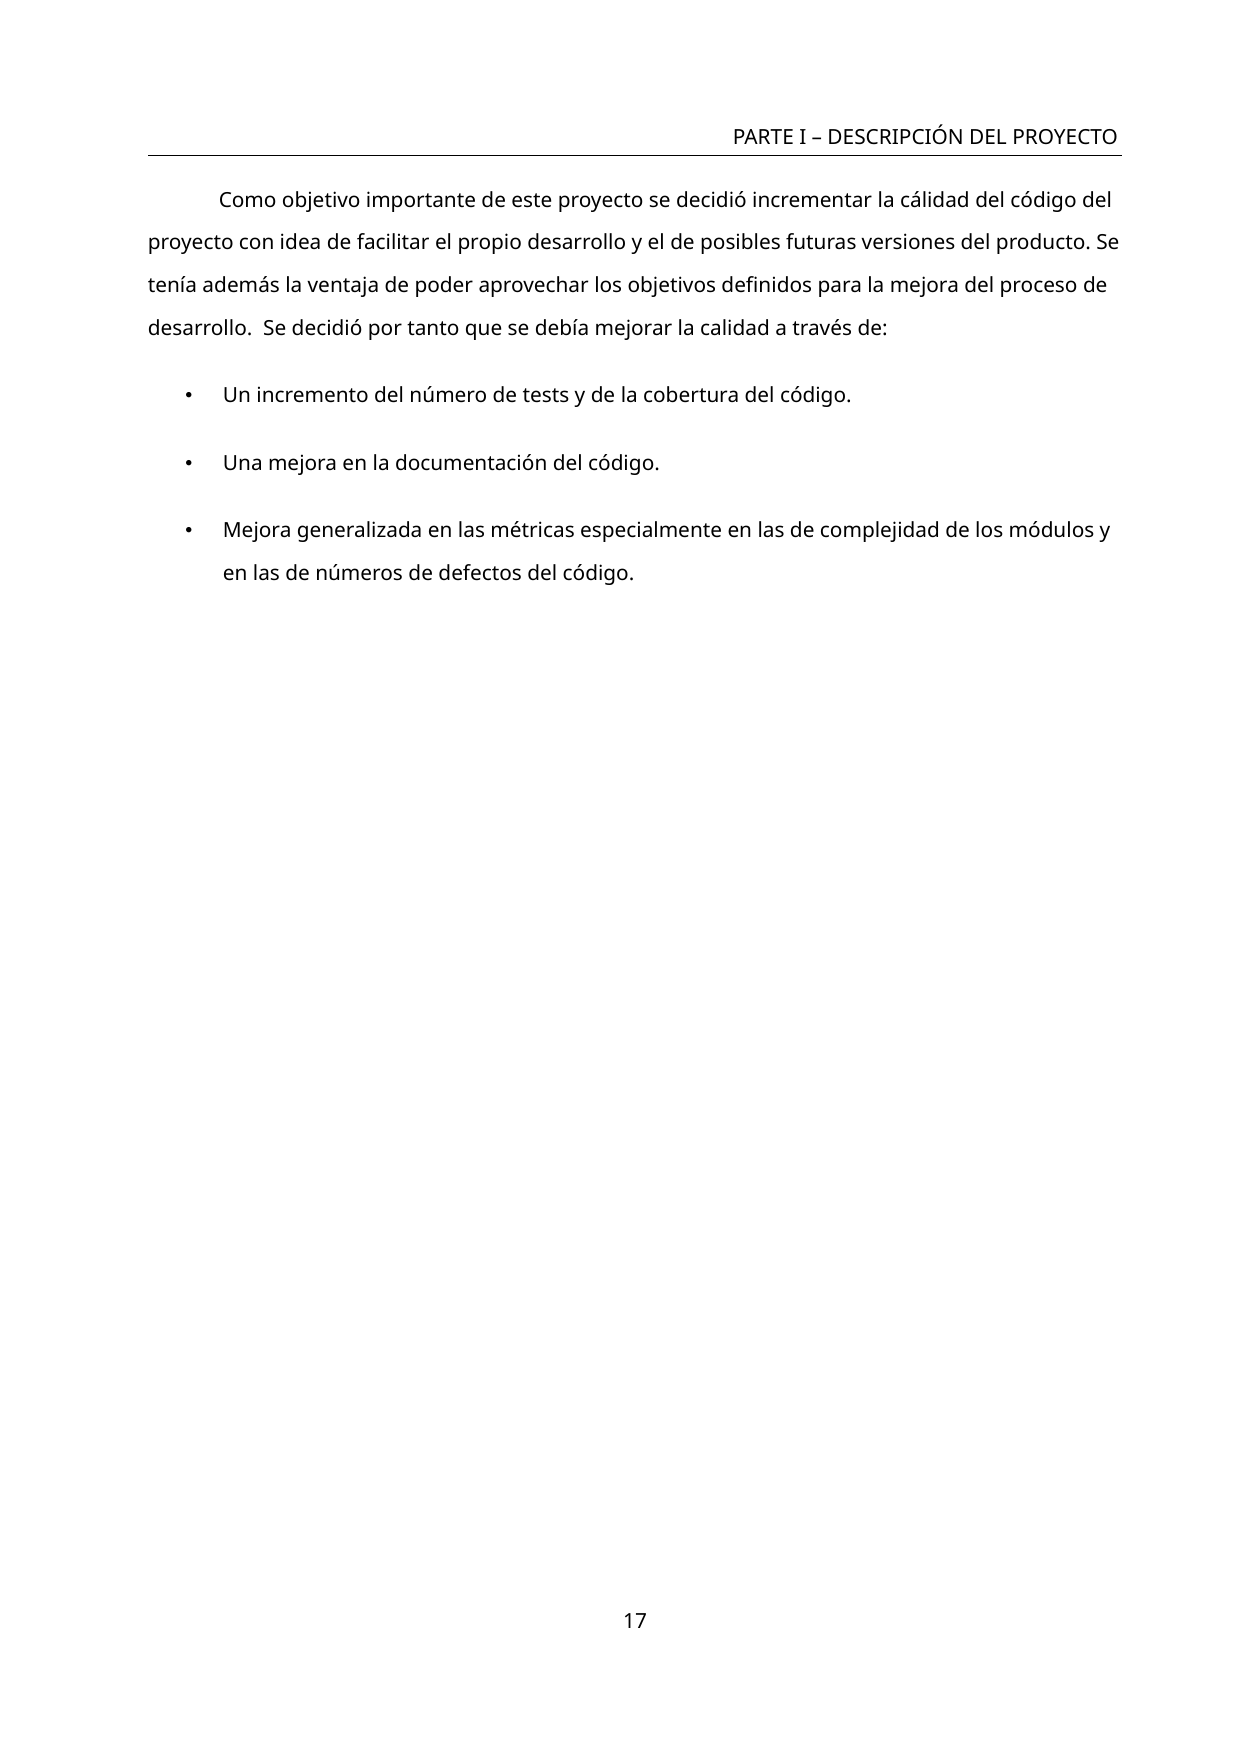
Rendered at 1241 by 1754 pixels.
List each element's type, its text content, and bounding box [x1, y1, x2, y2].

text Como objetivo importante de este proyecto se decidió incrementar la cálidad del código del proyecto con idea de facilitar el propio desarrollo y el de posibles futuras versiones del producto. Se tenía además la ventaja de poder aprovechar los objetivos definidos para la mejora del proceso de desarrollo. Se decidió por tanto que se debía mejorar la calidad a través de: [148, 185, 1122, 341]
list Mejora generalizada en las métricas especialmente en las de complejidad de los módulos y en las de números de defectos del código. [185, 516, 1122, 587]
list Una mejora en la documentación del código. [185, 448, 1122, 476]
list Un incremento del número de tests y de la cobertura del código. [185, 380, 1122, 409]
